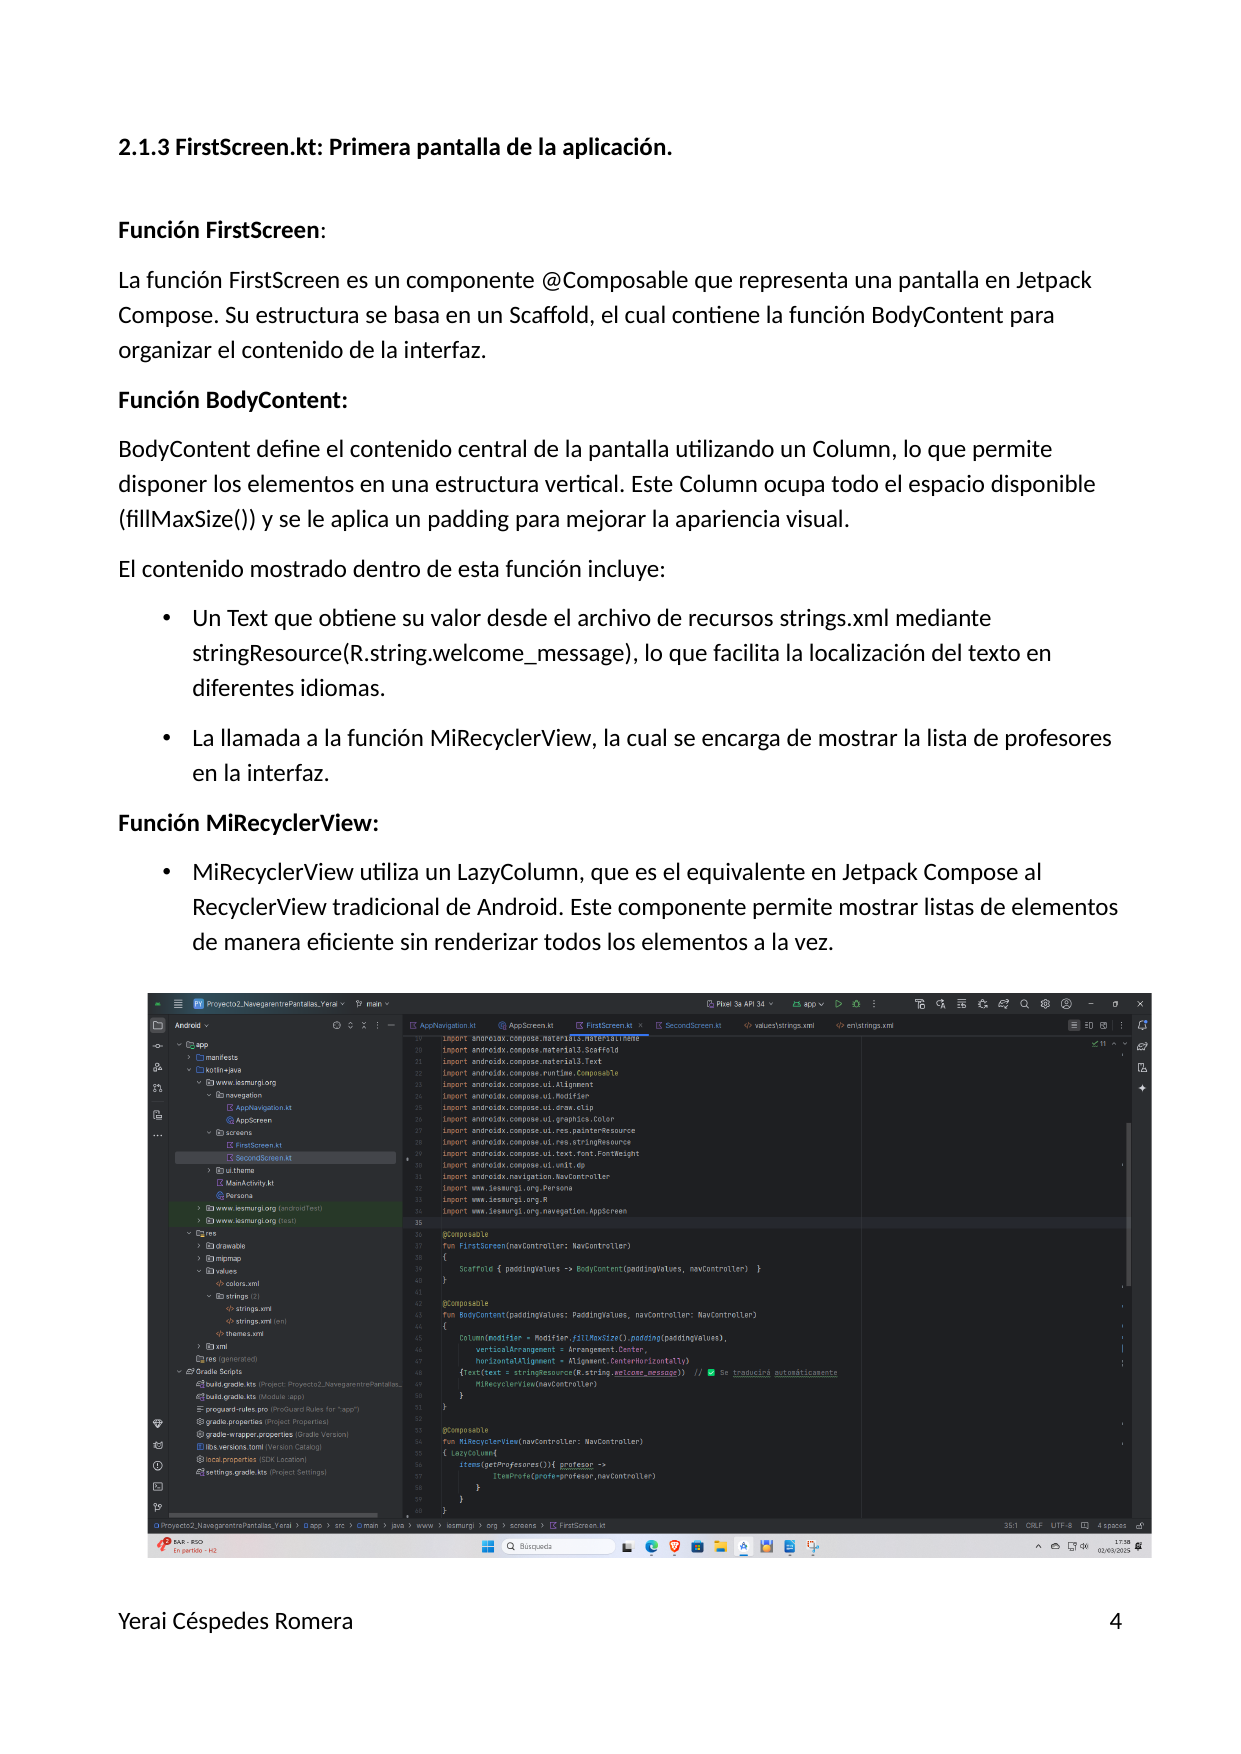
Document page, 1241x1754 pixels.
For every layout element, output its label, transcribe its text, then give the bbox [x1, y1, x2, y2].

picture [147, 993, 1152, 1558]
text El contenido mostrado dentro de esta función incluye: [118, 553, 1122, 583]
text Función MiRecyclerView: [118, 807, 1122, 837]
text La función FirstScreen es un componente @Composable que representa una pantalla en Jetpack Compose. Su estructura se basa en un Scaffold, el cual contiene la función BodyContent para organizar el contenido de la interfaz. [118, 264, 1122, 365]
list MiRecyclerView utiliza un LazyColumn, que es el equivalente en Jetpack Compose al RecyclerView tradicional de Android. Este componente permite mostrar listas de elementos de manera eficiente sin renderizar todos los elementos a la vez. [162, 856, 1122, 957]
list Un Text que obtiene su valor desde el archivo de recursos strings.xml mediante stringResource(R.string.welcome_message), lo que facilita la localización del texto en diferentes idiomas. [162, 602, 1122, 703]
text BodyContent define el contenido central de la pantalla utilizando un Column, lo que permite disponer los elementos en una estructura vertical. Este Column ocupa todo el espacio disponible (fillMaxSize()) y se le aplica un padding para mejorar la apariencia visual. [118, 433, 1122, 534]
text Función FirstScreen: [118, 214, 1122, 245]
text Función BodyContent: [118, 384, 1122, 414]
list La llamada a la función MiRecyclerView, la cual se encarga de mostrar la lista de profesores en la interfaz. [162, 722, 1122, 788]
subtitle 2.1.3 FirstScreen.kt: Primera pantalla de la aplicación. [118, 131, 1122, 161]
